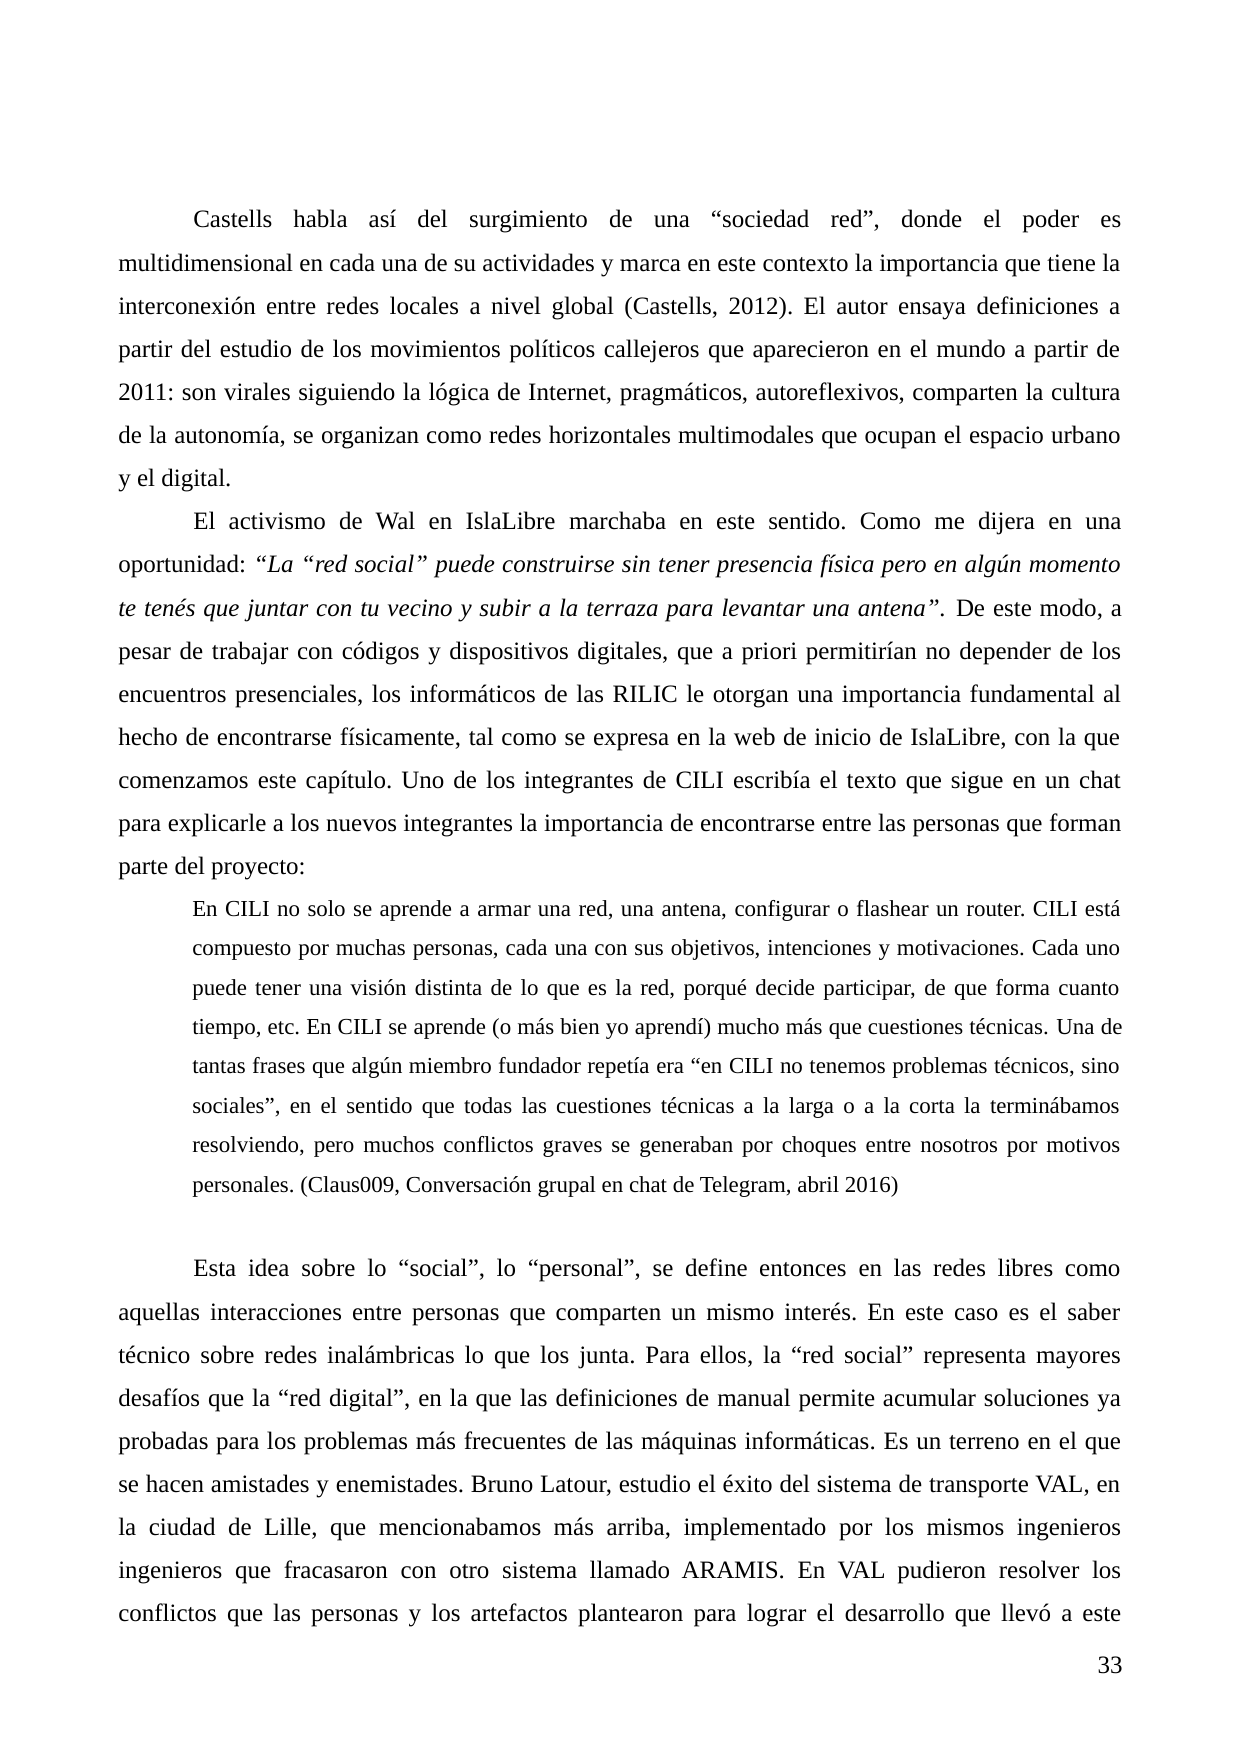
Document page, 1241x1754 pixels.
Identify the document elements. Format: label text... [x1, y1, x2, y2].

text El activismo de Wal en IslaLibre marchaba en este sentido. Como me dijera en una oportunidad: “La “red social” puede construirse sin tener presencia física pero en algún momento te tenés que juntar con tu vecino y subir a la terraza para levantar una antena”. De este modo, a pesar de trabajar con códigos y dispositivos digitales, que a priori permitirían no depender de los encuentros presenciales, los informáticos de las RILIC le otorgan una importancia fundamental al hecho de encontrarse físicamente, tal como se expresa en la web de inicio de IslaLibre, con la que comenzamos este capítulo. Uno de los integrantes de CILI escribía el texto que sigue en un chat para explicarle a los nuevos integrantes la importancia de encontrarse entre las personas que forman parte del proyecto: [118, 506, 1122, 880]
text Castells habla así del surgimiento de una “sociedad red”, donde el poder es multidimensional en cada una de su actividades y marca en este contexto la importancia que tiene la interconexión entre redes locales a nivel global (Castells, 2012). El autor ensaya definiciones a partir del estudio de los movimientos políticos callejeros que aparecieron en el mundo a partir de 2011: son virales siguiendo la lógica de Internet, pragmáticos, autoreflexivos, comparten la cultura de la autonomía, se organizan como redes horizontales multimodales que ocupan el espacio urbano y el digital. [118, 204, 1122, 492]
text En CILI no solo se aprende a armar una red, una antena, configurar o flashear un router. CILI está compuesto por muchas personas, cada una con sus objetivos, intenciones y motivaciones. Cada uno puede tener una visión distinta de lo que es la red, porqué decide participar, de que forma cuanto tiempo, etc. En CILI se aprende (o más bien yo aprendí) mucho más que cuestiones técnicas. Una de tantas frases que algún miembro fundador repetía era “en CILI no tenemos problemas técnicos, sino sociales”, en el sentido que todas las cuestiones técnicas a la larga o a la corta la terminábamos resolviendo, pero muchos conflictos graves se generaban por choques entre nosotros por motivos personales. (Claus009, Conversación grupal en chat de Telegram, abril 2016) [192, 894, 1122, 1197]
text Esta idea sobre lo “social”, lo “personal”, se define entonces en las redes libres como aquellas interacciones entre personas que comparten un mismo interés. En este caso es el saber técnico sobre redes inalámbricas lo que los junta. Para ellos, la “red social” representa mayores desafíos que la “red digital”, en la que las definiciones de manual permite acumular soluciones ya probadas para los problemas más frecuentes de las máquinas informáticas. Es un terreno en el que se hacen amistades y enemistades. Bruno Latour, estudio el éxito del sistema de transporte VAL, en la ciudad de Lille, que mencionabamos más arriba, implementado por los mismos ingenieros ingenieros que fracasaron con otro sistema llamado ARAMIS. En VAL pudieron resolver los conflictos que las personas y los artefactos plantearon para lograr el desarrollo que llevó a este [118, 1253, 1122, 1627]
